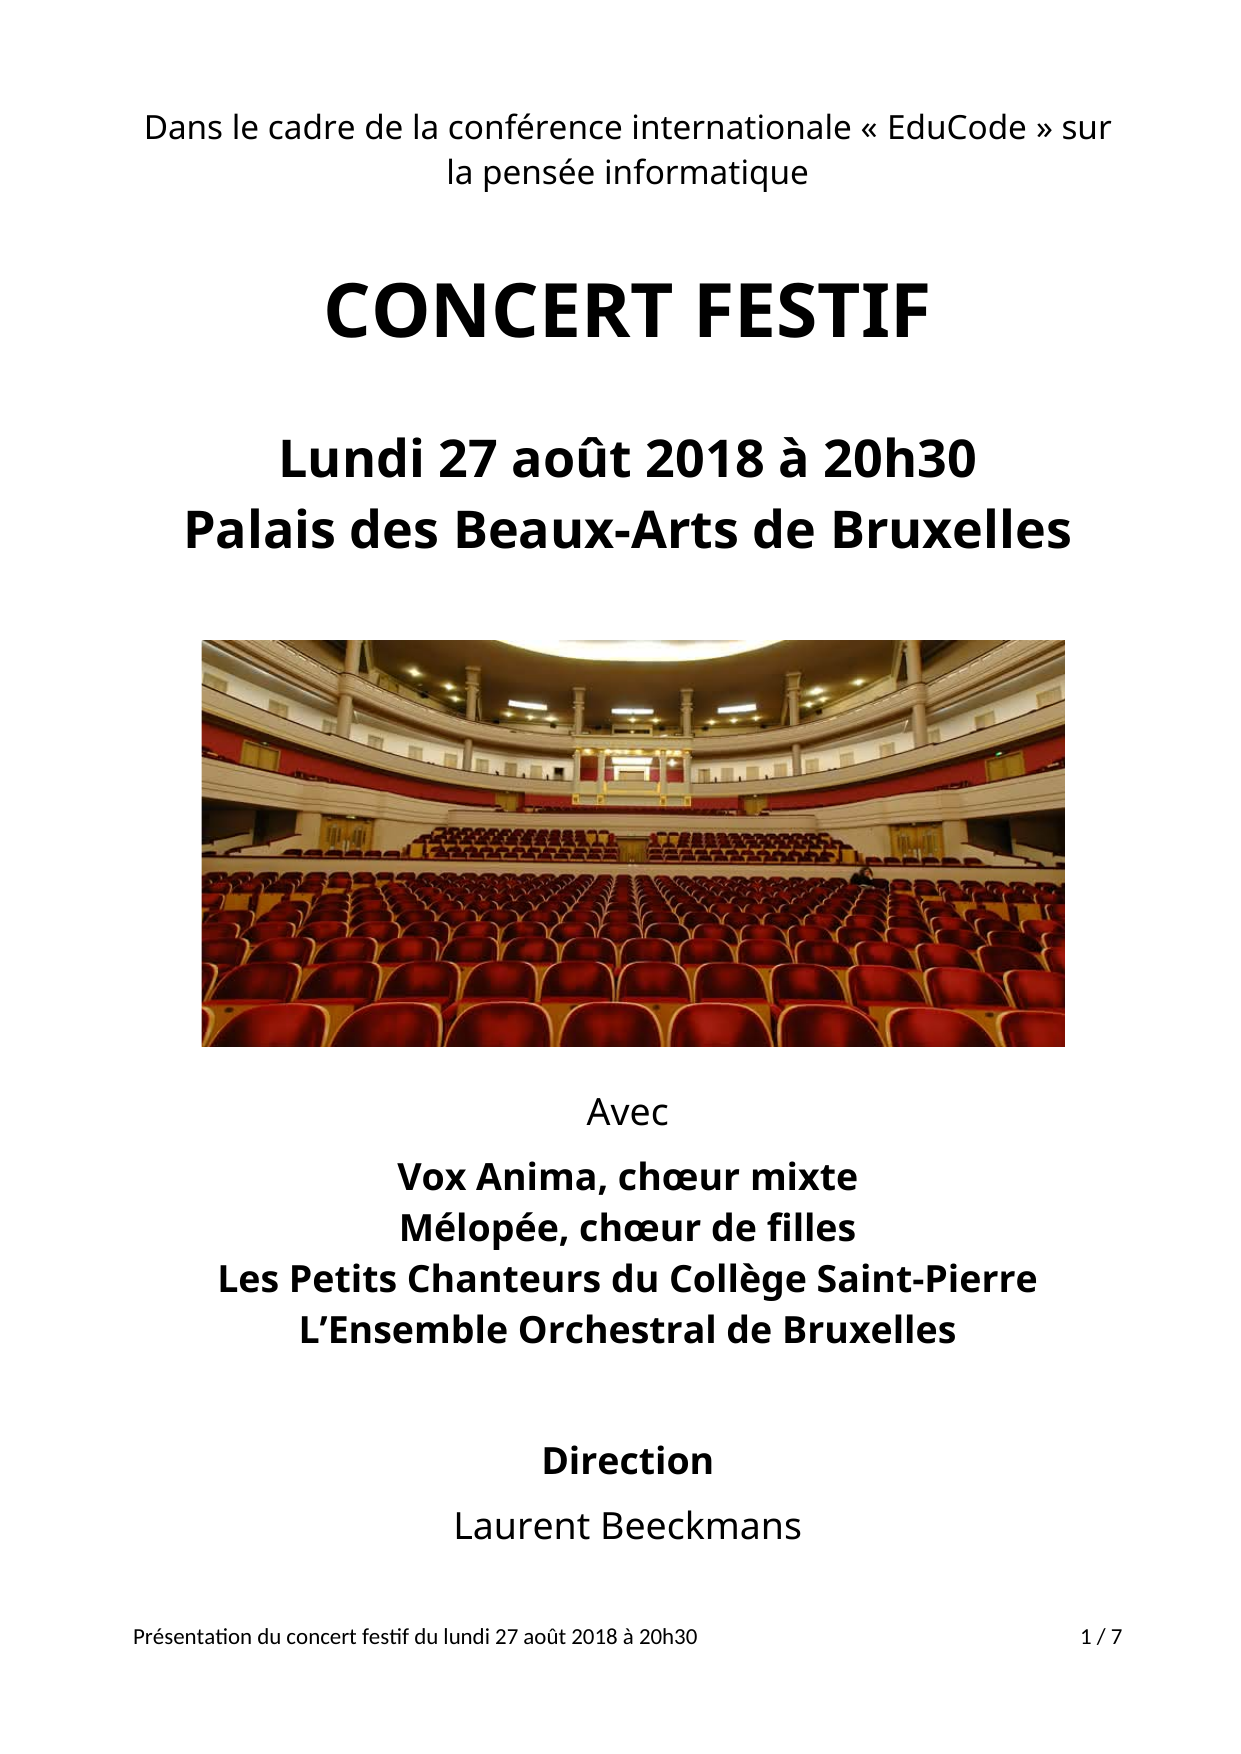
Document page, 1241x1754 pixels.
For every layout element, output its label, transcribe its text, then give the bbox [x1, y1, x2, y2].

text Lundi 27 août 2018 à 20h30 [133, 421, 1122, 492]
text Mélopée, chœur de filles [133, 1202, 1122, 1253]
text Laurent Beeckmans [133, 1499, 1122, 1550]
text Avec [133, 728, 1122, 1136]
text Vox Anima, chœur mixte [133, 1151, 1122, 1202]
text Dans le cadre de la conférence internationale « EduCode » sur la pensée informatique [133, 103, 1122, 194]
text Les Petits Chanteurs du Collège Saint-Pierre [133, 1253, 1122, 1304]
text L’Ensemble Orchestral de Bruxelles [133, 1304, 1122, 1355]
picture [201, 640, 1068, 1047]
text CONCERT FESTIF [133, 257, 1122, 359]
text Direction [133, 1434, 1122, 1485]
text Palais des Beaux-Arts de Bruxelles [133, 492, 1122, 563]
